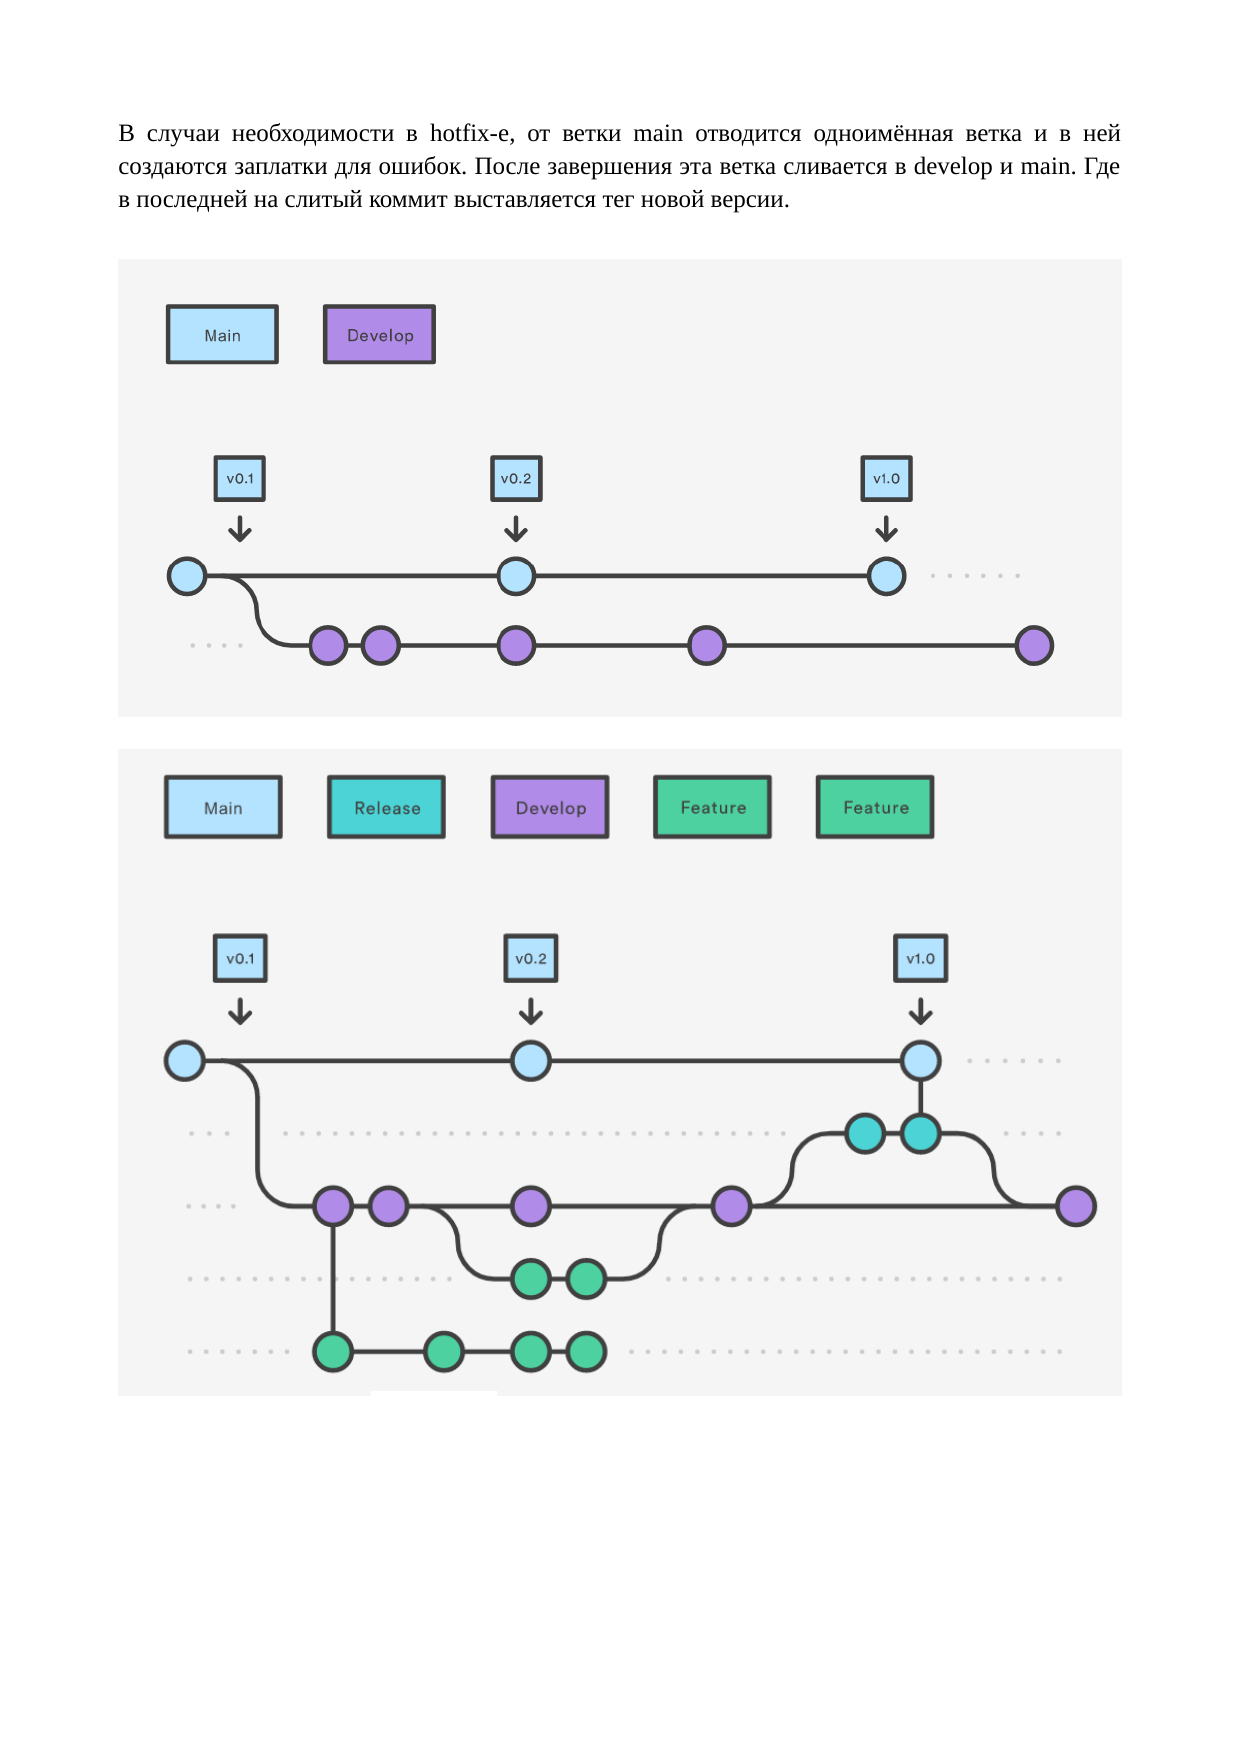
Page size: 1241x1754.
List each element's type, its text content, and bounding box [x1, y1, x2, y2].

picture [118, 749, 1123, 1396]
text В случаи необходимости в hotfix-е, от ветки main отводится одноимённая ветка и в ней создаются заплатки для ошибок. После завершения эта ветка сливается в develop и main. Где в последней на слитый коммит выставляется тег новой версии. [118, 118, 1122, 213]
picture [118, 259, 1123, 717]
